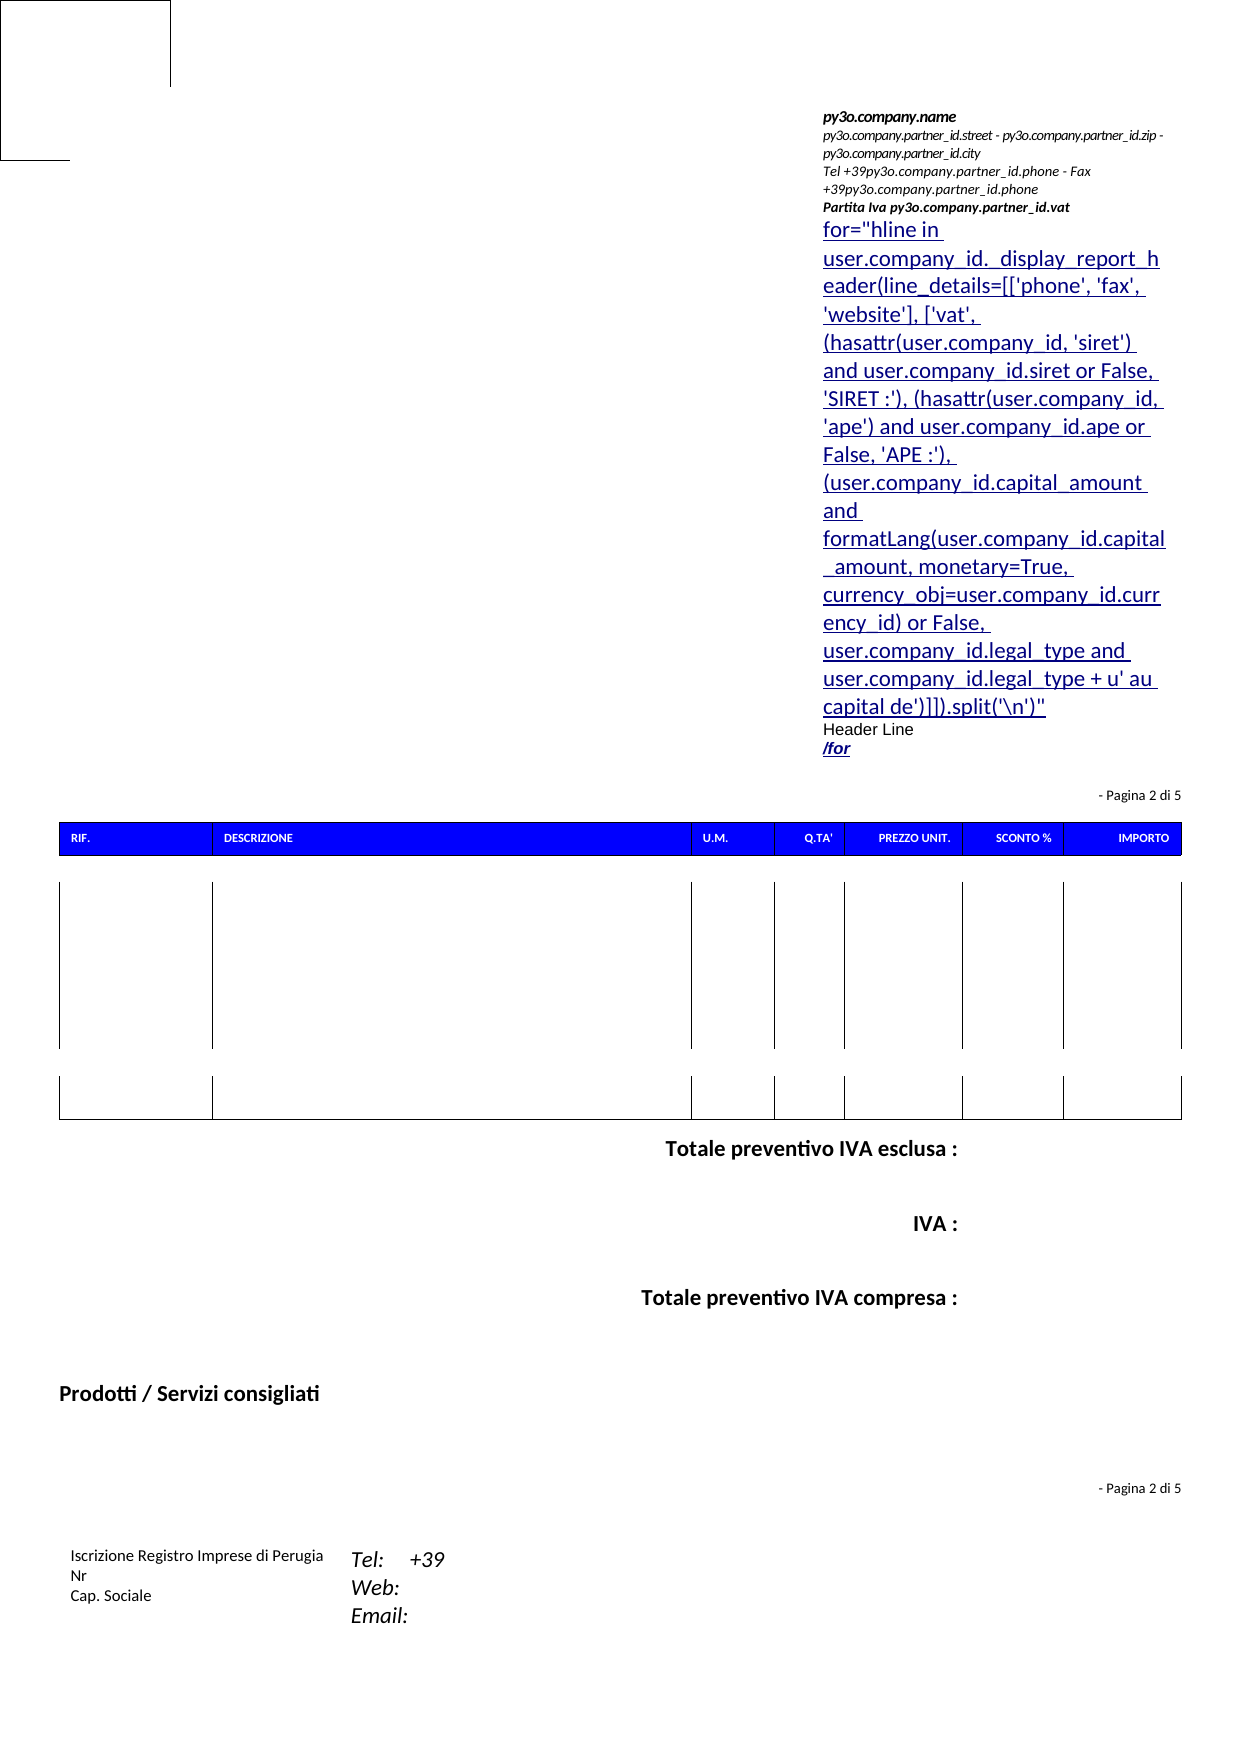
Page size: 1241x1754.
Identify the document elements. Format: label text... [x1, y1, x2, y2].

table_cell <line.product_id.default_code or ''> [60, 882, 212, 1049]
table_header U.M. [692, 823, 774, 855]
table_header SCONTO % [963, 823, 1063, 855]
table_header <italian_number(o.amount_untaxed)> [958, 1120, 1176, 1194]
table_cell Totale preventivo IVA compresa : [60, 1269, 958, 1343]
table_cell <line.name or ''> [213, 882, 691, 1049]
text Prodotti / Servizi consigliati [59, 1379, 1180, 1407]
table_cell [60, 1076, 212, 1119]
table_cell <formatLang(line.product_uom_qty,digits=0)> [775, 882, 844, 1049]
table_cell [775, 1076, 844, 1119]
table_cell </for> [59, 1049, 1181, 1076]
table_cell [692, 1076, 774, 1119]
table_cell <for each="line in o.order_line"> [59, 856, 1181, 882]
table_header IMPORTO [1064, 823, 1181, 855]
table_header Totale preventivo IVA esclusa : [60, 1120, 958, 1194]
table_cell <italian_number(line.price_unit)> [845, 882, 962, 1049]
table_cell [963, 1076, 1063, 1119]
table_cell <italian_number(o.amount_tax)> [958, 1194, 1176, 1269]
table_cell <italian_number(line.discount, no_zero=True)> [963, 882, 1063, 1049]
table_header RIF. [60, 823, 212, 855]
table_cell <line.product_uom.name or ''> [692, 882, 774, 1049]
table_header Q.TA' [775, 823, 844, 855]
text <if test="o.options.product_id"> [65, 1346, 1175, 1366]
table_header PREZZO UNIT. [845, 823, 962, 855]
table_cell [213, 1076, 691, 1119]
table_cell <italian_number(o.amount_total)> [958, 1269, 1176, 1343]
table_cell <italian_number(line.price_subtotal)> [1064, 882, 1181, 1049]
table_cell [845, 1076, 962, 1119]
table_cell [1064, 1076, 1181, 1119]
table_header DESCRIZIONE [213, 823, 691, 855]
table_cell IVA : [60, 1194, 958, 1269]
